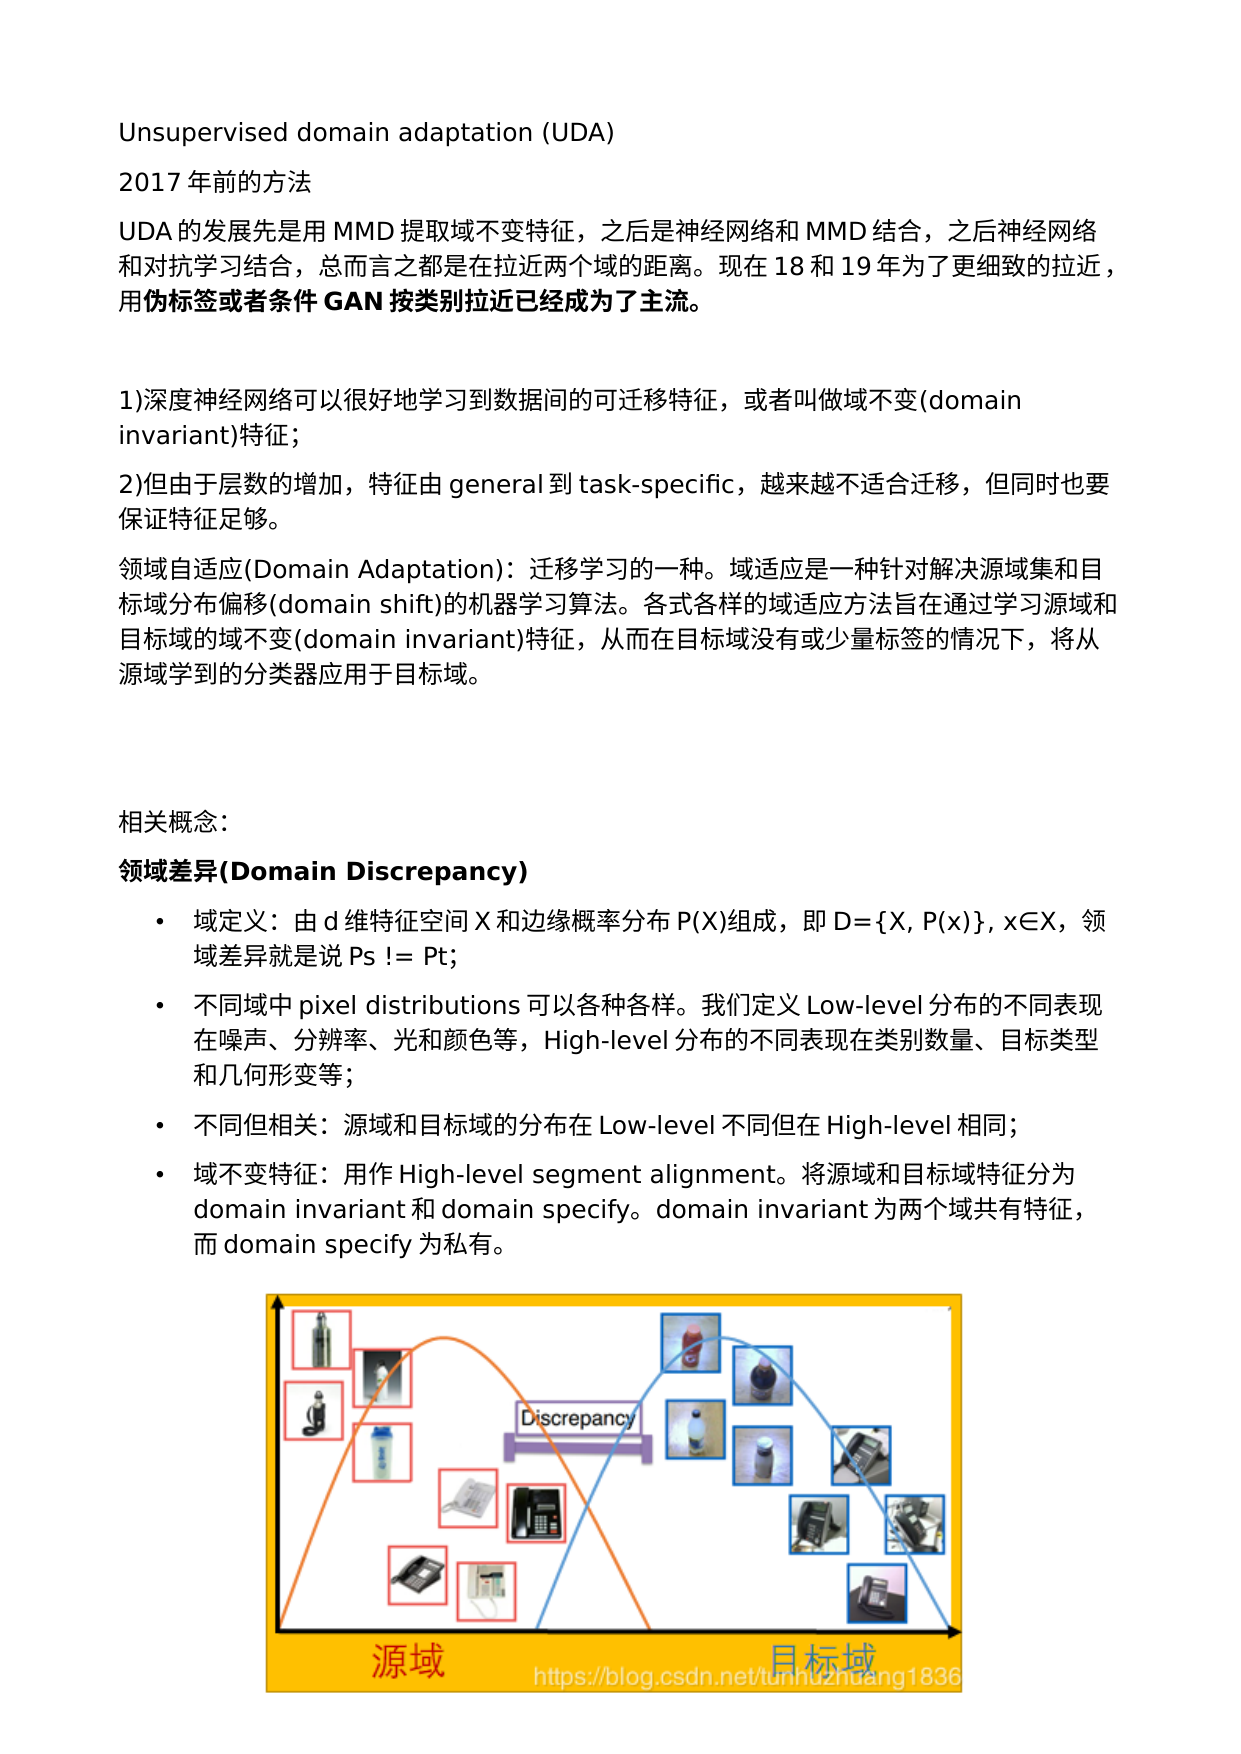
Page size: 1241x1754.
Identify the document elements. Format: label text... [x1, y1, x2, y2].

text 相关概念： [118, 808, 1122, 837]
list 域不变特征：用作High-level segment alignment。将源域和目标域特征分为domain invariant和domain specify。domain invariant为两个域共有特征，而domain specify为私有。 [156, 1161, 1122, 1260]
text 2)但由于层数的增加，特征由general到task-specific，越来越不适合迁移，但同时也要保证特征足够。 [118, 471, 1122, 535]
text 2017年前的方法 [118, 168, 1122, 197]
text 领域自适应(Domain Adaptation)：迁移学习的一种。域适应是一种针对解决源域集和目标域分布偏移(domain shift)的机器学习算法。各式各样的域适应方法旨在通过学习源域和目标域的域不变(domain invariant)特征，从而在目标域没有或少量标签的情况下，将从源域学到的分类器应用于目标域。 [118, 555, 1122, 689]
list 不同域中pixel distributions可以各种各样。我们定义Low-level分布的不同表现在噪声、分辨率、光和颜色等，High-level分布的不同表现在类别数量、目标类型和几何形变等； [156, 992, 1122, 1091]
picture [263, 1280, 978, 1707]
text 领域差异(Domain Discrepancy) [118, 857, 1122, 887]
list 域定义：由d维特征空间X和边缘概率分布P(X)组成，即D={X, P(x)}, x∈X，领域差异就是说Ps != Pt； [156, 907, 1122, 971]
list 不同但相关：源域和目标域的分布在Low-level不同但在High-level相同； [156, 1111, 1122, 1140]
text Unsupervised domain adaptation (UDA) [118, 118, 1122, 147]
text UDA的发展先是用MMD提取域不变特征，之后是神经网络和MMD结合，之后神经网络和对抗学习结合，总而言之都是在拉近两个域的距离。现在18和19年为了更细致的拉近，用伪标签或者条件GAN按类别拉近已经成为了主流。 [118, 217, 1122, 316]
text 1)深度神经网络可以很好地学习到数据间的可迁移特征，或者叫做域不变(domain invariant)特征； [118, 386, 1122, 450]
